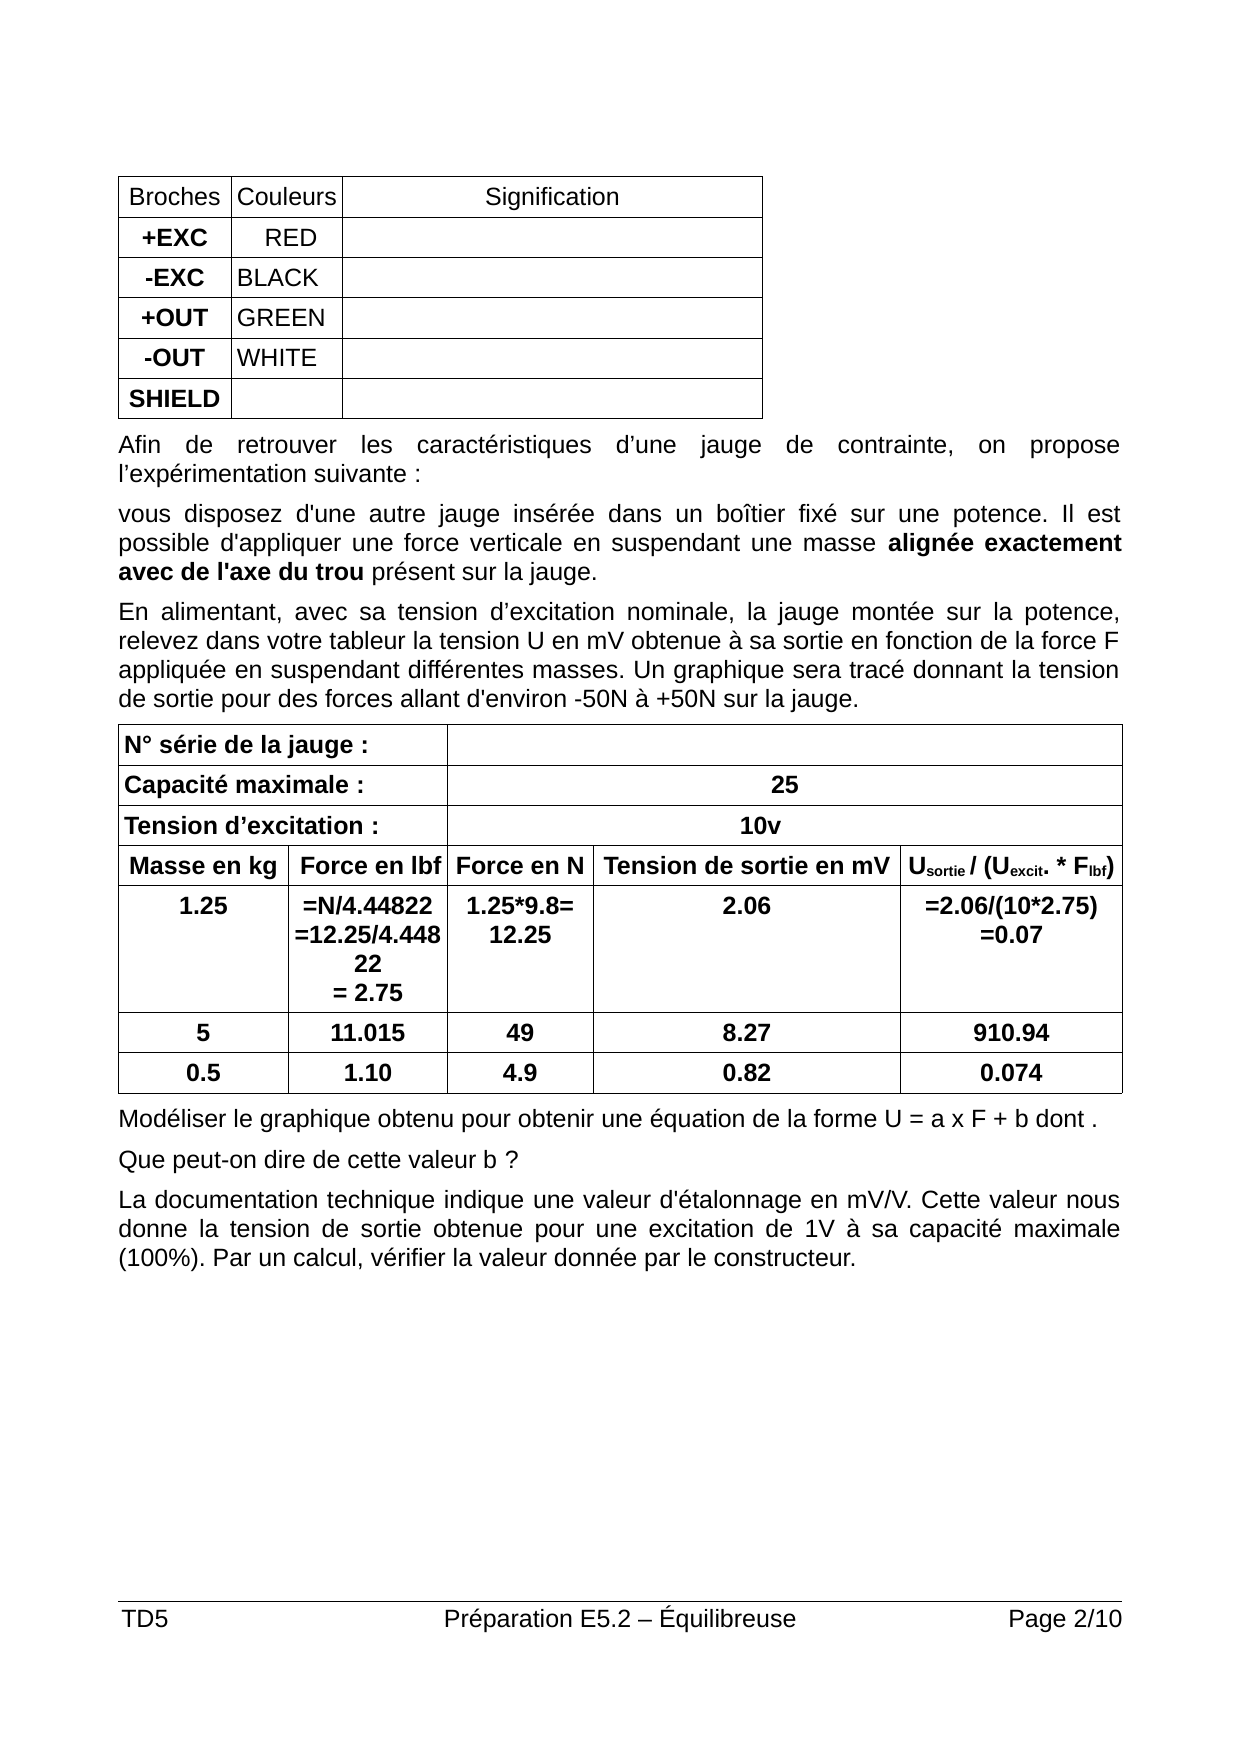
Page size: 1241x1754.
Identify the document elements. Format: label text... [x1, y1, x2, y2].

text vous disposez d'une autre jauge insérée dans un boîtier fixé sur une potence. Il est possible d'appliquer une force verticale en suspendant une masse alignée exactement avec de l'axe du trou présent sur la jauge. [118, 499, 1122, 586]
table_cell Tension d’excitation : [119, 806, 447, 845]
table_cell -EXC [119, 258, 231, 297]
table_header Couleurs [232, 177, 342, 217]
text La documentation technique indique une valeur d'étalonnage en mV/V. Cette valeur nous donne la tension de sortie obtenue pour une excitation de 1V à sa capacité maximale (100%). Par un calcul, vérifier la valeur donnée par le constructeur. [118, 1186, 1122, 1272]
table_cell [343, 258, 762, 297]
table_cell +EXC [119, 218, 231, 257]
table_cell RED [232, 218, 342, 257]
table_cell [343, 218, 762, 257]
table_header [448, 725, 1122, 764]
table_header Signification [343, 177, 762, 217]
table_cell 4.9 [448, 1053, 593, 1093]
table_cell SHIELD [119, 379, 231, 418]
table_cell -OUT [119, 339, 231, 378]
table_cell 5 [119, 1013, 288, 1052]
table_cell 10v [448, 806, 1122, 845]
table_cell 25 [448, 766, 1122, 805]
table_cell [232, 379, 342, 418]
table_cell [343, 379, 762, 418]
text Afin de retrouver les caractéristiques d’une jauge de contrainte, on propose l’expérimentation suivante : [118, 430, 1122, 488]
table_cell 1.10 [289, 1053, 447, 1093]
table_cell 2.06 [594, 886, 900, 1012]
table_cell [343, 298, 762, 338]
table_cell 11.015 [289, 1013, 447, 1052]
table_cell =N/4.44822 =12.25/4.44822 = 2.75 [289, 886, 447, 1012]
text Modéliser le graphique obtenu pour obtenir une équation de la forme U = a x F + b dont . [118, 1104, 1122, 1133]
table_cell Tension de sortie en mV [594, 846, 900, 885]
table_cell WHITE [232, 339, 342, 378]
table_cell Usortie / (Uexcit. * Flbf) [901, 846, 1122, 885]
table_cell 0.82 [594, 1053, 900, 1093]
table_cell 1.25 [119, 886, 288, 1012]
table_cell 1.25*9.8= 12.25 [448, 886, 593, 1012]
table_cell 8.27 [594, 1013, 900, 1052]
table_header N° série de la jauge : [119, 725, 447, 764]
table_cell BLACK [232, 258, 342, 297]
table_cell [343, 339, 762, 378]
table_cell =2.06/(10*2.75) =0.07 [901, 886, 1122, 1012]
table_cell Masse en kg [119, 846, 288, 885]
table_cell 0.5 [119, 1053, 288, 1093]
table_cell Force en lbf [289, 846, 447, 885]
table_header Broches [119, 177, 231, 217]
table_cell 910.94 [901, 1013, 1122, 1052]
table_cell 49 [448, 1013, 593, 1052]
table_cell Capacité maximale : [119, 766, 447, 805]
text Que peut-on dire de cette valeur b ? [118, 1145, 1122, 1174]
table_cell 0.074 [901, 1053, 1122, 1093]
table_cell GREEN [232, 298, 342, 338]
table_cell Force en N [448, 846, 593, 885]
table_cell +OUT [119, 298, 231, 338]
text En alimentant, avec sa tension d’excitation nominale, la jauge montée sur la potence, relevez dans votre tableur la tension U en mV obtenue à sa sortie en fonction de la force F appliquée en suspendant différentes masses. Un graphique sera tracé donnant la tension de sortie pour des forces allant d'environ -50N à +50N sur la jauge. [118, 597, 1122, 712]
